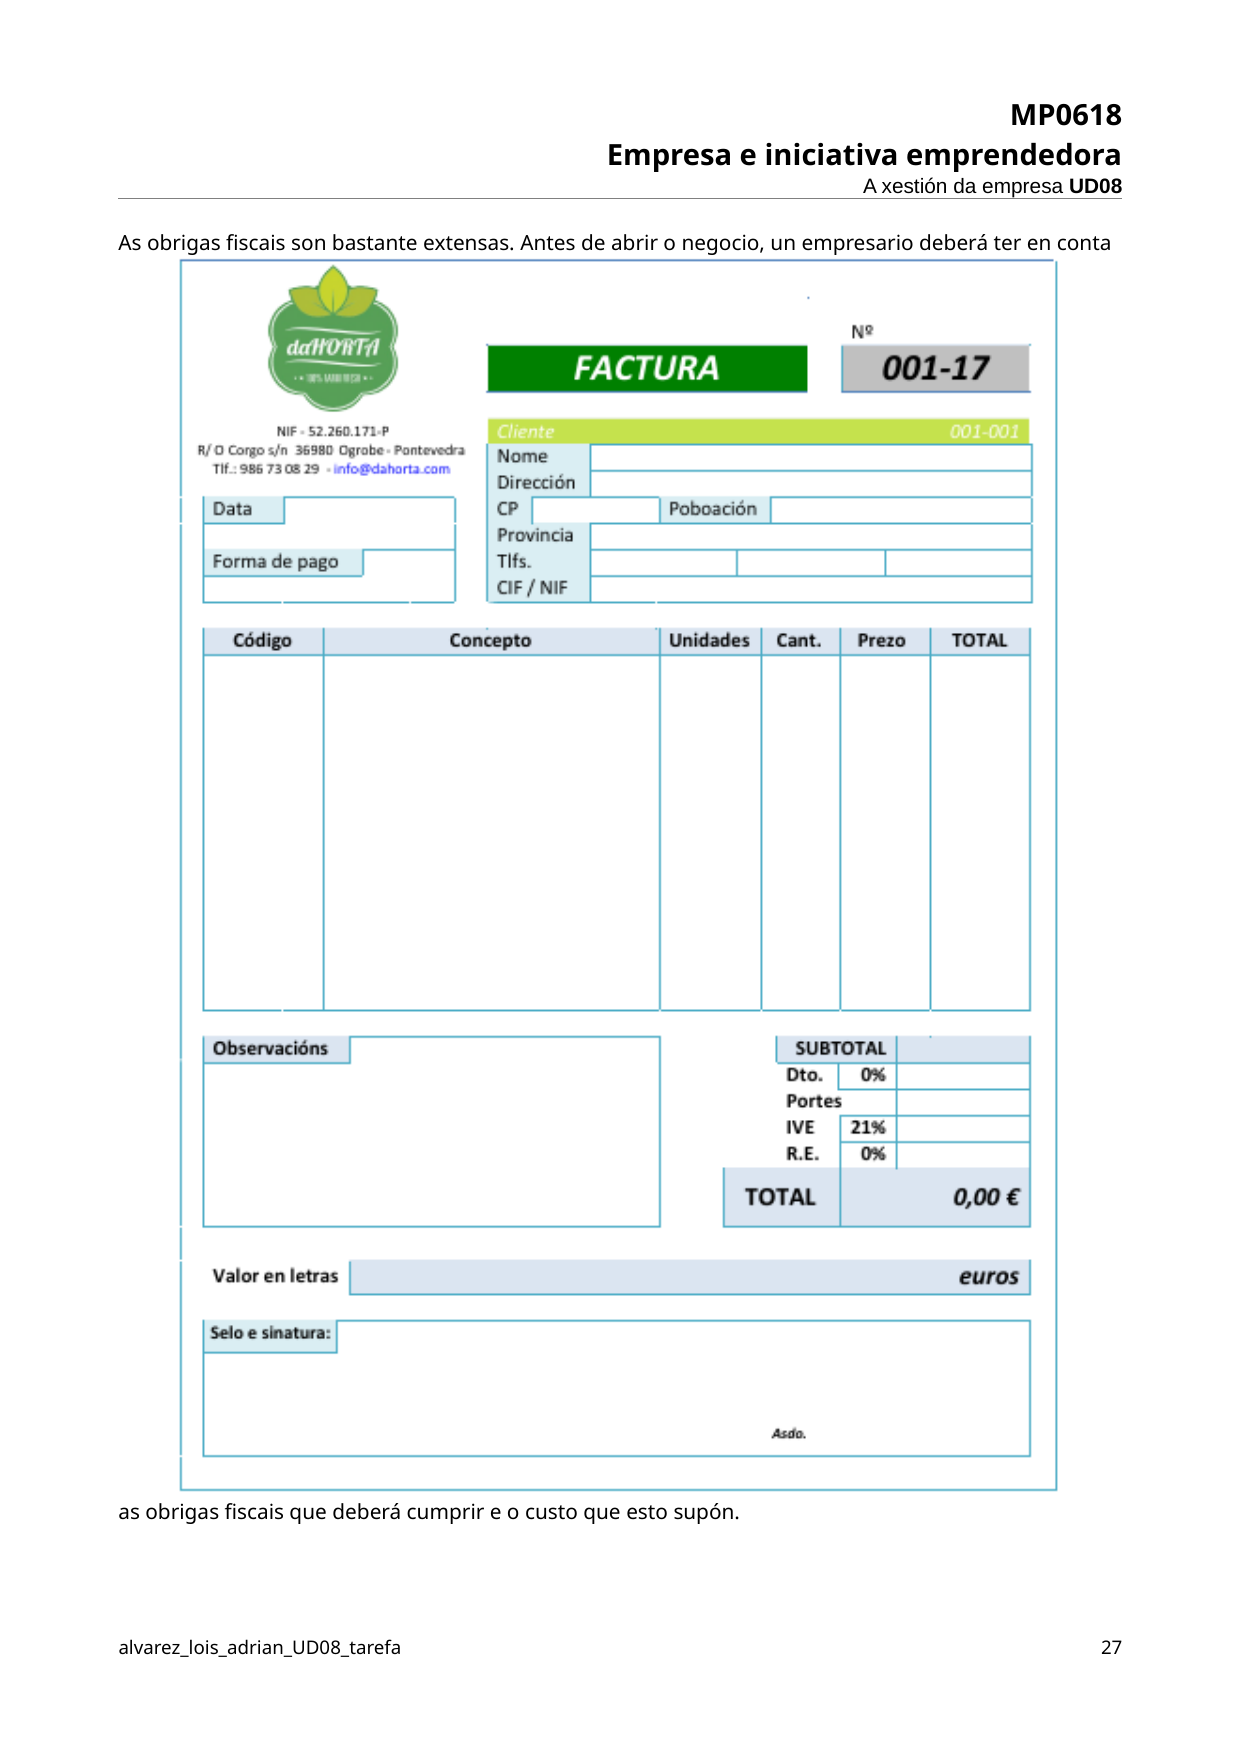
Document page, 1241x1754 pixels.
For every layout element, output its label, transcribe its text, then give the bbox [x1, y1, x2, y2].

picture [171, 256, 1069, 1497]
text As obrigas fiscais son bastante extensas. Antes de abrir o negocio, un empresario deberá ter en conta as obrigas fiscais que deberá cumprir e o custo que esto supón. [118, 228, 1122, 1526]
